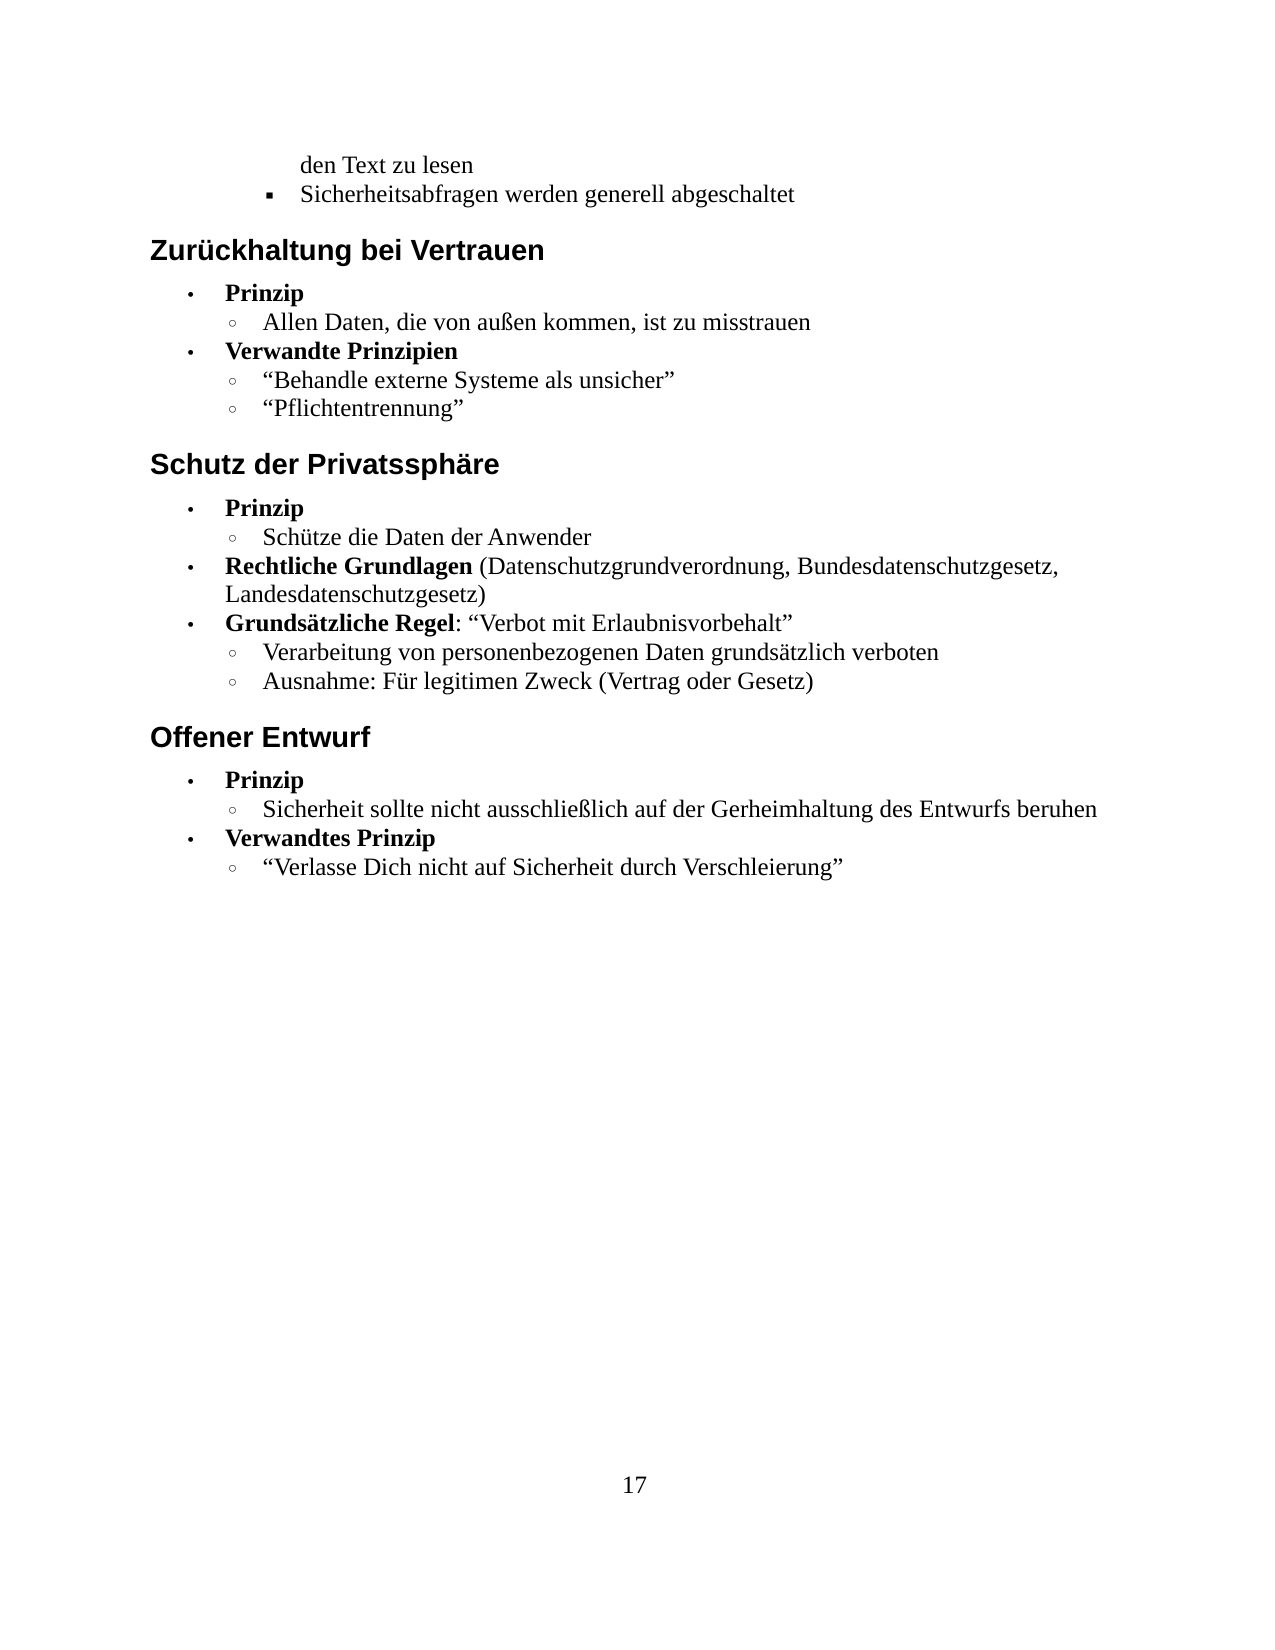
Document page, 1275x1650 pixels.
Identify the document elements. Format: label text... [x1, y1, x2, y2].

list Sicherheit sollte nicht ausschließlich auf der Gerheimhaltung des Entwurfs beruhen [225, 794, 1125, 823]
subtitle Schutz der Privatssphäre [150, 447, 1125, 481]
list Grundsätzliche Regel: “Verbot mit Erlaubnisvorbehalt” [187, 608, 1125, 637]
list Prinzip [187, 493, 1125, 522]
list Prinzip [187, 278, 1125, 307]
list Ausnahme: Für legitimen Zweck (Vertrag oder Gesetz) [225, 666, 1125, 694]
list den Text zu lesen [262, 150, 1125, 179]
list Prinzip [187, 766, 1125, 794]
list “Verlasse Dich nicht auf Sicherheit durch Verschleierung” [225, 852, 1125, 881]
list Allen Daten, die von außen kommen, ist zu misstrauen [225, 307, 1125, 336]
list Rechtliche Grundlagen (Datenschutzgrundverordnung, Bundesdatenschutzgesetz, Landesdatenschutzgesetz) [187, 551, 1125, 608]
list Verwandtes Prinzip [187, 823, 1125, 852]
subtitle Zurückhaltung bei Vertrauen [150, 232, 1125, 266]
list Verarbeitung von personenbezogenen Daten grundsätzlich verboten [225, 637, 1125, 666]
list “Behandle externe Systeme als unsicher” [225, 365, 1125, 393]
list Sicherheitsabfragen werden generell abgeschaltet [262, 179, 1125, 207]
list Verwandte Prinzipien [187, 336, 1125, 365]
list “Pflichtentrennung” [225, 393, 1125, 422]
subtitle Offener Entwurf [150, 719, 1125, 753]
list Schütze die Daten der Anwender [225, 522, 1125, 551]
